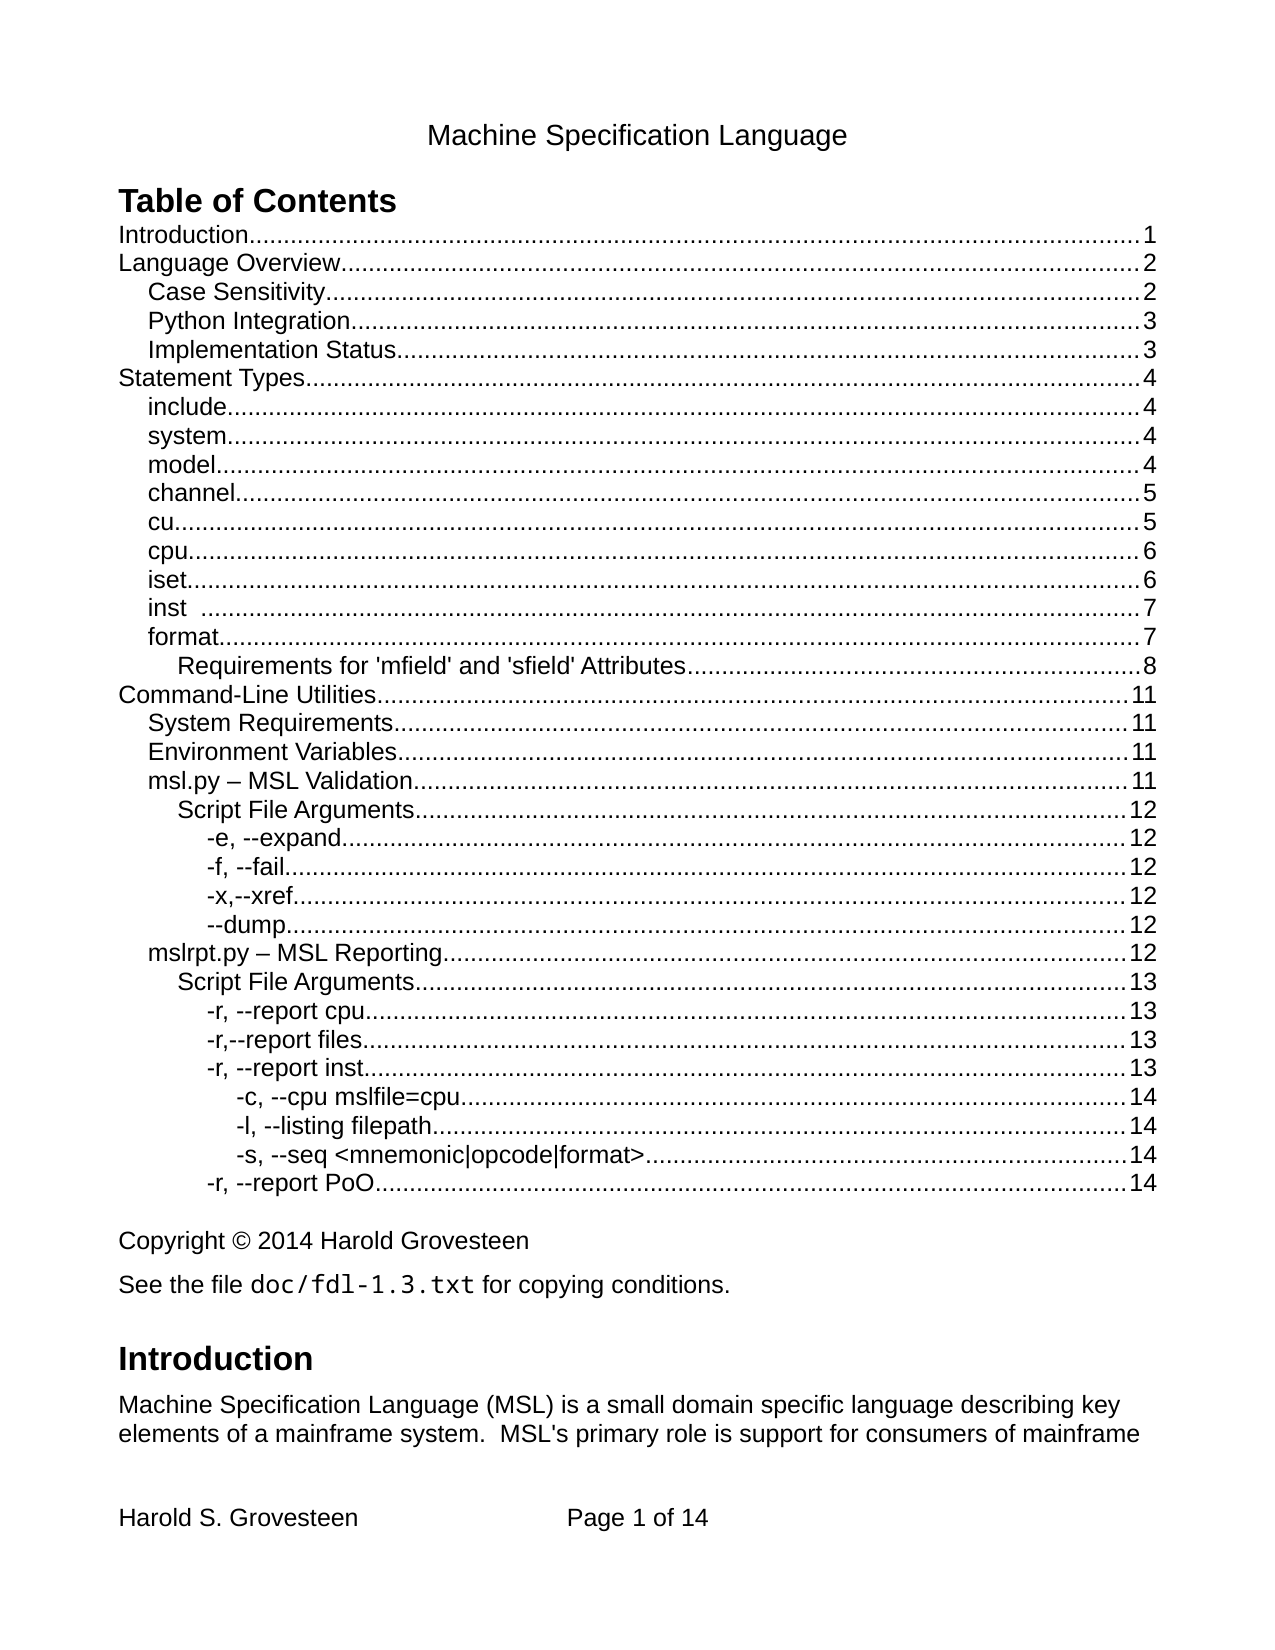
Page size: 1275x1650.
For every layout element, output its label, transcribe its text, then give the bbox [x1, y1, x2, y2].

text cu 5 [148, 507, 1157, 536]
subtitle Introduction [118, 1339, 1157, 1377]
text Script File Arguments 12 [177, 794, 1157, 823]
text cpu 6 [148, 536, 1157, 564]
text Script File Arguments 13 [177, 967, 1157, 996]
text -f, --fail 12 [207, 852, 1157, 881]
text Machine Specification Language (MSL) is a small domain specific language describing key elements of a mainframe system. MSL's primary role is support for consumers of mainframe [118, 1390, 1157, 1447]
text channel 5 [148, 478, 1157, 507]
subtitle Table of Contents [118, 181, 1157, 219]
text Python Integration 3 [148, 306, 1157, 334]
text Language Overview 2 [118, 248, 1157, 277]
text -x,--xref 12 [207, 881, 1157, 909]
text -r, --report cpu 13 [207, 996, 1157, 1024]
text -r,--report files 13 [207, 1024, 1157, 1053]
text Command-Line Utilities 11 [118, 679, 1157, 708]
text -s, --seq <mnemonic|opcode|format> 14 [236, 1139, 1157, 1168]
text -r, --report inst 13 [207, 1053, 1157, 1082]
text Environment Variables 11 [148, 737, 1157, 766]
text mslrpt.py – MSL Reporting 12 [148, 938, 1157, 967]
text Requirements for 'mfield' and 'sfield' Attributes 8 [177, 651, 1157, 679]
text model 4 [148, 449, 1157, 478]
text -r, --report PoO 14 [207, 1168, 1157, 1197]
text -l, --listing filepath 14 [236, 1111, 1157, 1139]
text -c, --cpu mslfile=cpu 14 [236, 1082, 1157, 1111]
text msl.py – MSL Validation 11 [148, 766, 1157, 794]
text Introduction 1 [118, 219, 1157, 248]
text See the file doc/fdl-1.3.txt for copying conditions. [118, 1267, 1157, 1301]
text iset 6 [148, 564, 1157, 593]
text System Requirements 11 [148, 708, 1157, 737]
text Implementation Status 3 [148, 334, 1157, 363]
text -e, --expand 12 [207, 823, 1157, 852]
text Case Sensitivity 2 [148, 277, 1157, 306]
text format 7 [148, 622, 1157, 651]
text system 4 [148, 421, 1157, 449]
text include 4 [148, 392, 1157, 421]
text --dump 12 [207, 909, 1157, 938]
text Statement Types 4 [118, 363, 1157, 392]
text Copyright © 2014 Harold Grovesteen [118, 1226, 1157, 1254]
text inst 7 [148, 593, 1157, 622]
